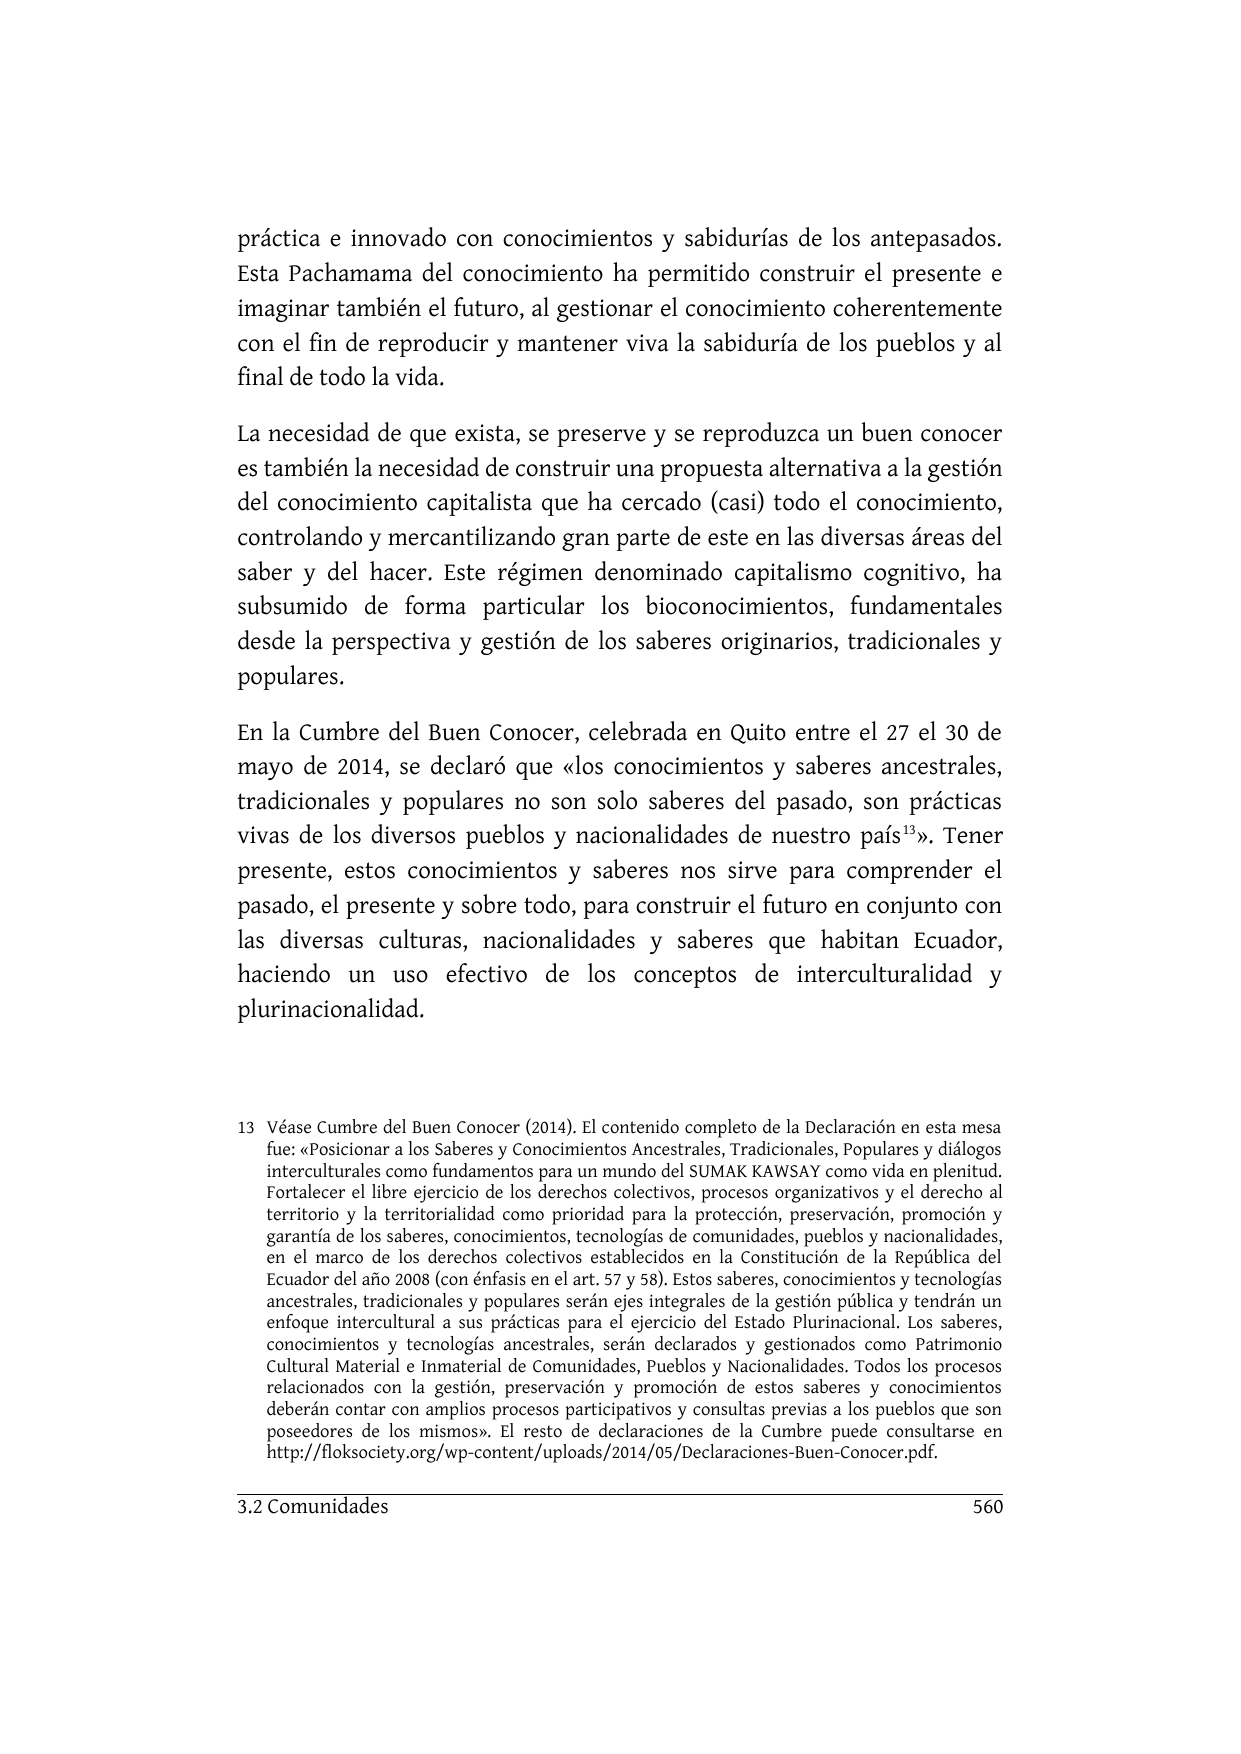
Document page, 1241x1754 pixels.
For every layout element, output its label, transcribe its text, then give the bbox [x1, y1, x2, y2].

text La necesidad de que exista, se preserve y se reproduzca un buen conocer es también la necesidad de construir una propuesta alternativa a la gestión del conocimiento capitalista que ha cercado (casi) todo el conocimiento, controlando y mercantilizando gran parte de este en las diversas áreas del saber y del hacer. Este régimen denominado capitalismo cognitivo, ha subsumido de forma particular los bioconocimientos, fundamentales desde la perspectiva y gestión de los saberes originarios, tradicionales y populares. [237, 419, 1003, 691]
text práctica e innovado con conocimientos y sabidurías de los antepasados. Esta Pachamama del conocimiento ha permitido construir el presente e imaginar también el futuro, al gestionar el conocimiento coherentemente con el fin de reproducir y mantener viva la sabiduría de los pueblos y al final de todo la vida. [237, 225, 1003, 393]
text Véase Cumbre del Buen Conocer (2014). El contenido completo de la Declaración en esta mesa fue: «Posicionar a los Saberes y Conocimientos Ancestrales, Tradicionales, Populares y diálogos interculturales como fundamentos para un mundo del SUMAK KAWSAY como vida en plenitud. Fortalecer el libre ejercicio de los derechos colectivos, procesos organizativos y el derecho al territorio y la territorialidad como prioridad para la protección, preservación, promoción y garantía de los saberes, conocimientos, tecnologías de comunidades, pueblos y nacionalidades, en el marco de los derechos colectivos establecidos en la Constitución de la República del Ecuador del año 2008 (con énfasis en el art. 57 y 58). Estos saberes, conocimientos y tecnologías ancestrales, tradicionales y populares serán ejes integrales de la gestión pública y tendrán un enfoque intercultural a sus prácticas para el ejercicio del Estado Plurinacional. Los saberes, conocimientos y tecnologías ancestrales, serán declarados y gestionados como Patrimonio Cultural Material e Inmaterial de Comunidades, Pueblos y Nacionalidades. Todos los procesos relacionados con la gestión, preservación y promoción de estos saberes y conocimientos deberán contar con amplios procesos participativos y consultas previas a los pueblos que son poseedores de los mismos». El resto de declaraciones de la Cumbre puede consultarse en http://floksociety.org/wp-content/uploads/2014/05/Declaraciones-Buen-Conocer.pdf. [237, 1117, 1003, 1464]
text En la Cumbre del Buen Conocer, celebrada en Quito entre el 27 el 30 de mayo de 2014, se declaró que «los conocimientos y saberes ancestrales, tradicionales y populares no son solo saberes del pasado, son prácticas vivas de los diversos pueblos y nacionalidades de nuestro país». Tener presente, estos conocimientos y saberes nos sirve para comprender el pasado, el presente y sobre todo, para construir el futuro en conjunto con las diversas culturas, nacionalidades y saberes que habitan Ecuador, haciendo un uso efectivo de los conceptos de interculturalidad y plurinacionalidad. [237, 718, 1003, 1024]
